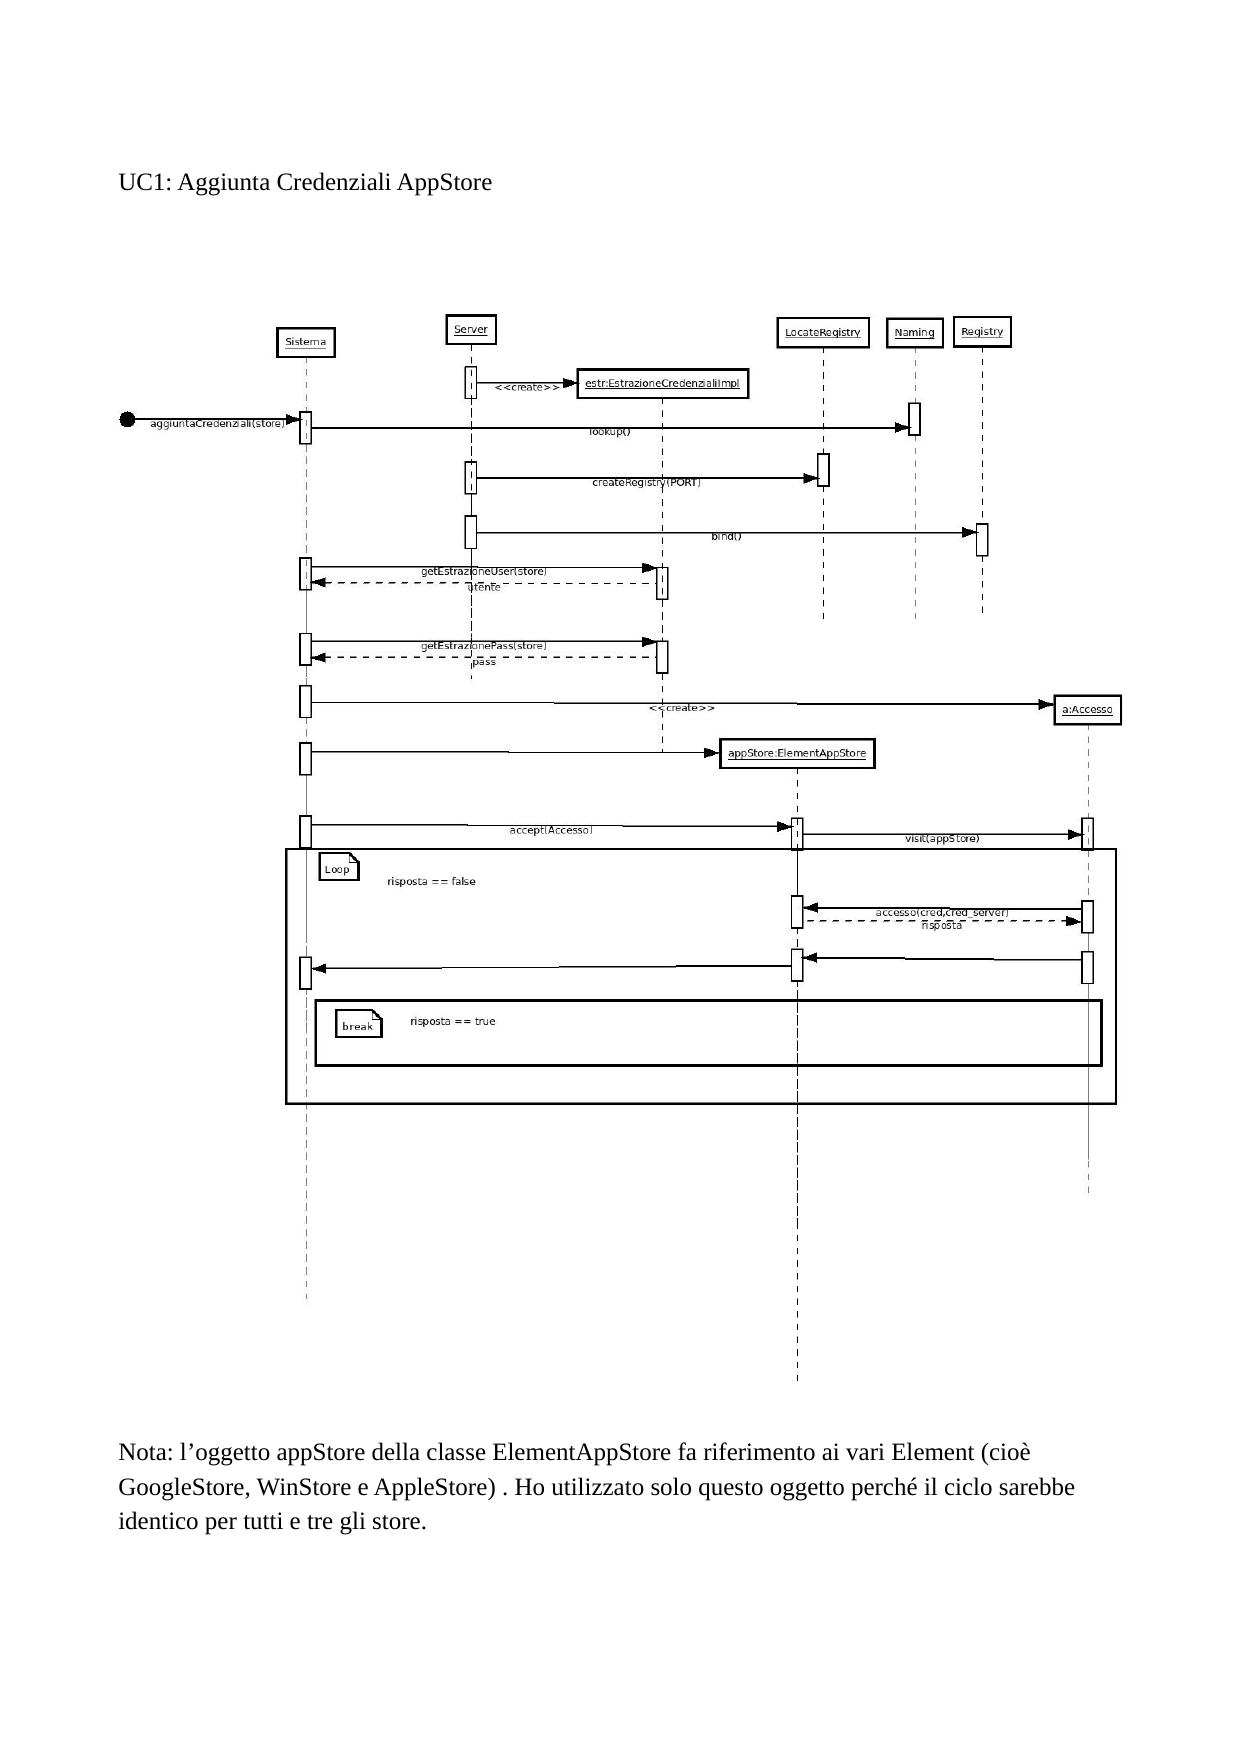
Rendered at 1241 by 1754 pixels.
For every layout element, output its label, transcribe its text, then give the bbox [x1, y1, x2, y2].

picture [118, 314, 1123, 1383]
text UC1: Aggiunta Credenziali AppStore [118, 167, 1122, 196]
text Nota: l’oggetto appStore della classe ElementAppStore fa riferimento ai vari Element (cioè GoogleStore, WinStore e AppleStore) . Ho utilizzato solo questo oggetto perché il ciclo sarebbe identico per tutti e tre gli store. [118, 1437, 1122, 1535]
